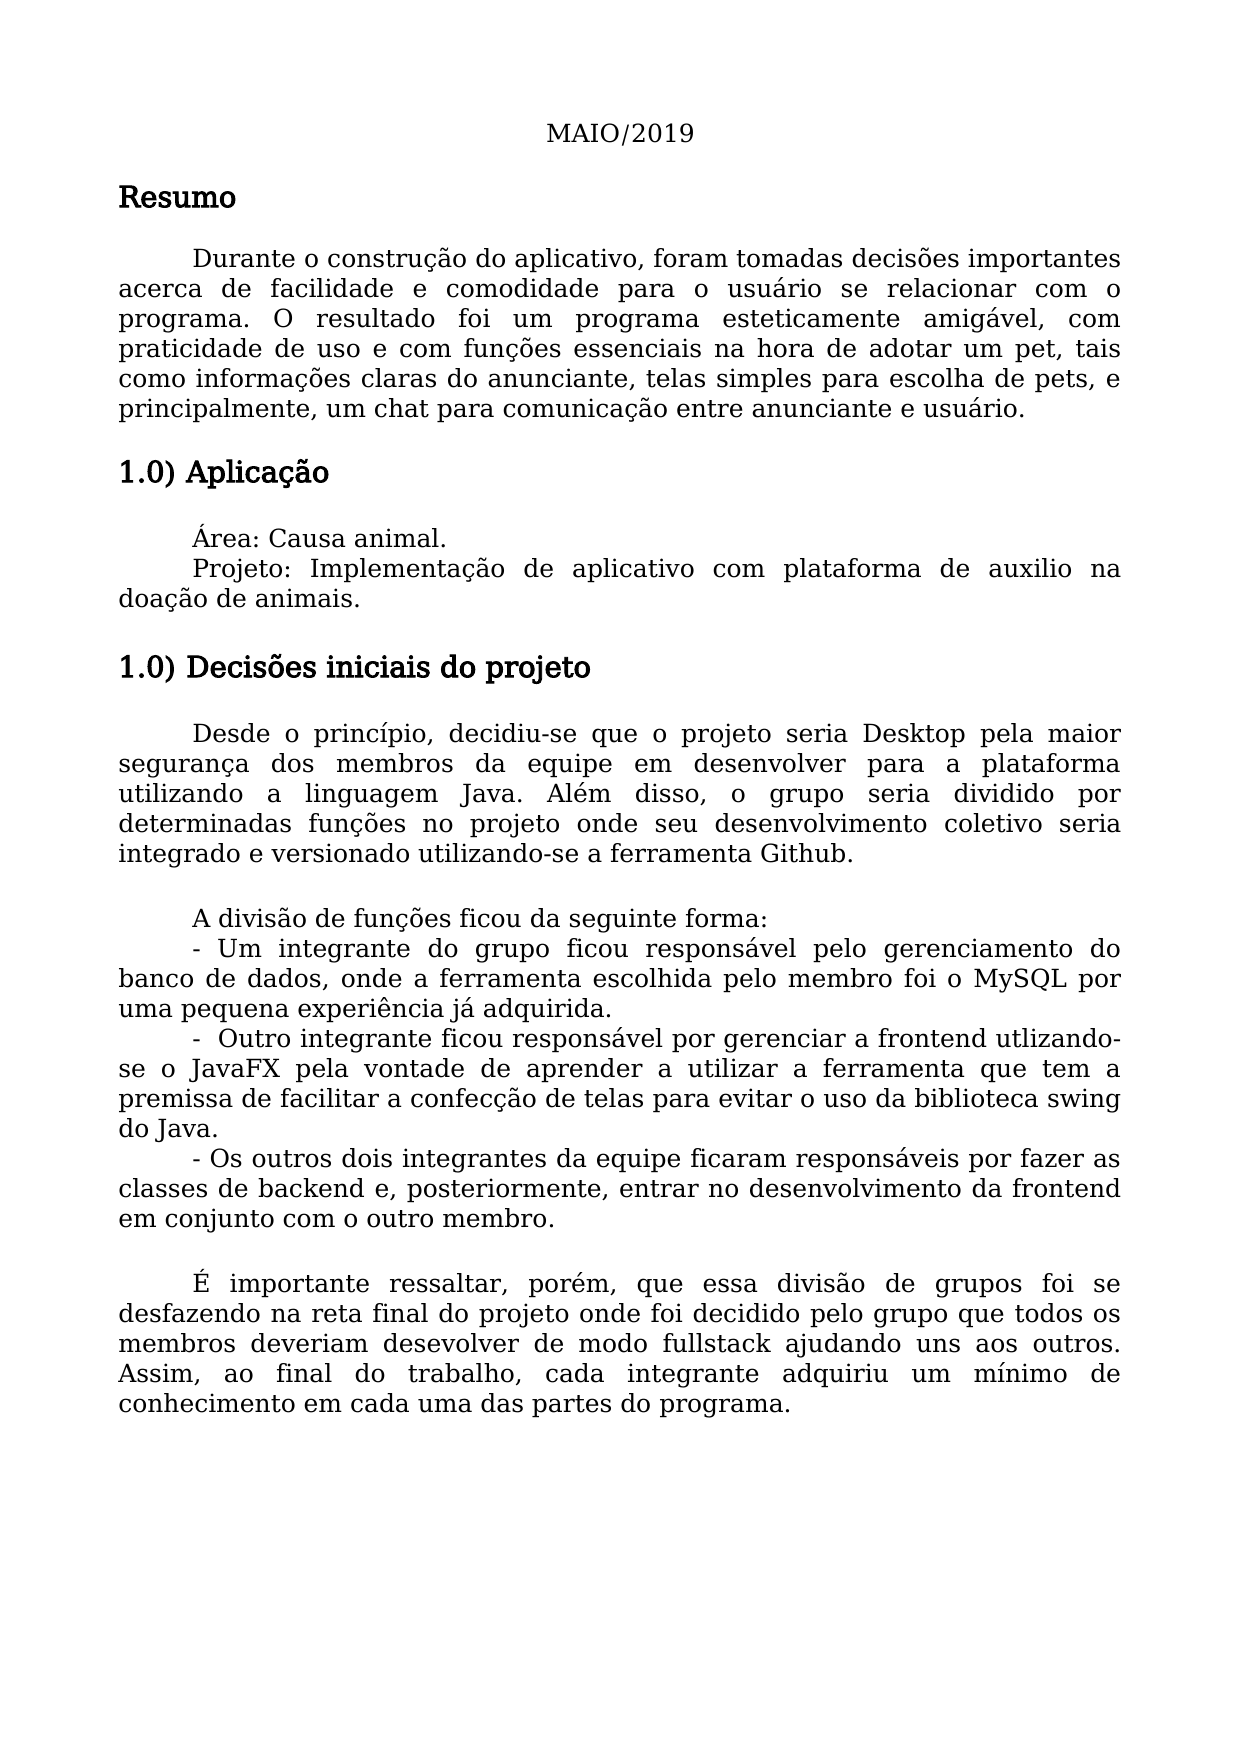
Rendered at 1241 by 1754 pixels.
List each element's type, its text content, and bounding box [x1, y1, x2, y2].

text Durante o construção do aplicativo, foram tomadas decisões importantes acerca de facilidade e comodidade para o usuário se relacionar com o programa. O resultado foi um programa esteticamente amigável, com praticidade de uso e com funções essenciais na hora de adotar um pet, tais como informações claras do anunciante, telas simples para escolha de pets, e principalmente, um chat para comunicação entre anunciante e usuário. [118, 243, 1122, 423]
text MAIO/2019 [118, 118, 1122, 148]
text - Outro integrante ficou responsável por gerenciar a frontend utlizando-se o JavaFX pela vontade de aprender a utilizar a ferramenta que tem a premissa de facilitar a confecção de telas para evitar o uso da biblioteca swing do Java. [118, 1023, 1122, 1143]
text 1.0) Decisões iniciais do projeto [118, 648, 1122, 683]
text 1.0) Aplicação [118, 453, 1122, 488]
text É importante ressaltar, porém, que essa divisão de grupos foi se desfazendo na reta final do projeto onde foi decidido pelo grupo que todos os membros deveriam desevolver de modo fullstack ajudando uns aos outros. Assim, ao final do trabalho, cada integrante adquiriu um mínimo de conhecimento em cada uma das partes do programa. [118, 1268, 1122, 1418]
text Resumo [118, 178, 1122, 213]
text Projeto: Implementação de aplicativo com plataforma de auxilio na doação de animais. [118, 553, 1122, 613]
text Desde o princípio, decidiu-se que o projeto seria Desktop pela maior segurança dos membros da equipe em desenvolver para a plataforma utilizando a linguagem Java. Além disso, o grupo seria dividido por determinadas funções no projeto onde seu desenvolvimento coletivo seria integrado e versionado utilizando-se a ferramenta Github. [118, 718, 1122, 868]
text Área: Causa animal. [118, 518, 1122, 553]
text - Um integrante do grupo ficou responsável pelo gerenciamento do banco de dados, onde a ferramenta escolhida pelo membro foi o MySQL por uma pequena experiência já adquirida. [118, 933, 1122, 1023]
text - Os outros dois integrantes da equipe ficaram responsáveis por fazer as classes de backend e, posteriormente, entrar no desenvolvimento da frontend em conjunto com o outro membro. [118, 1143, 1122, 1233]
text A divisão de funções ficou da seguinte forma: [118, 903, 1122, 933]
